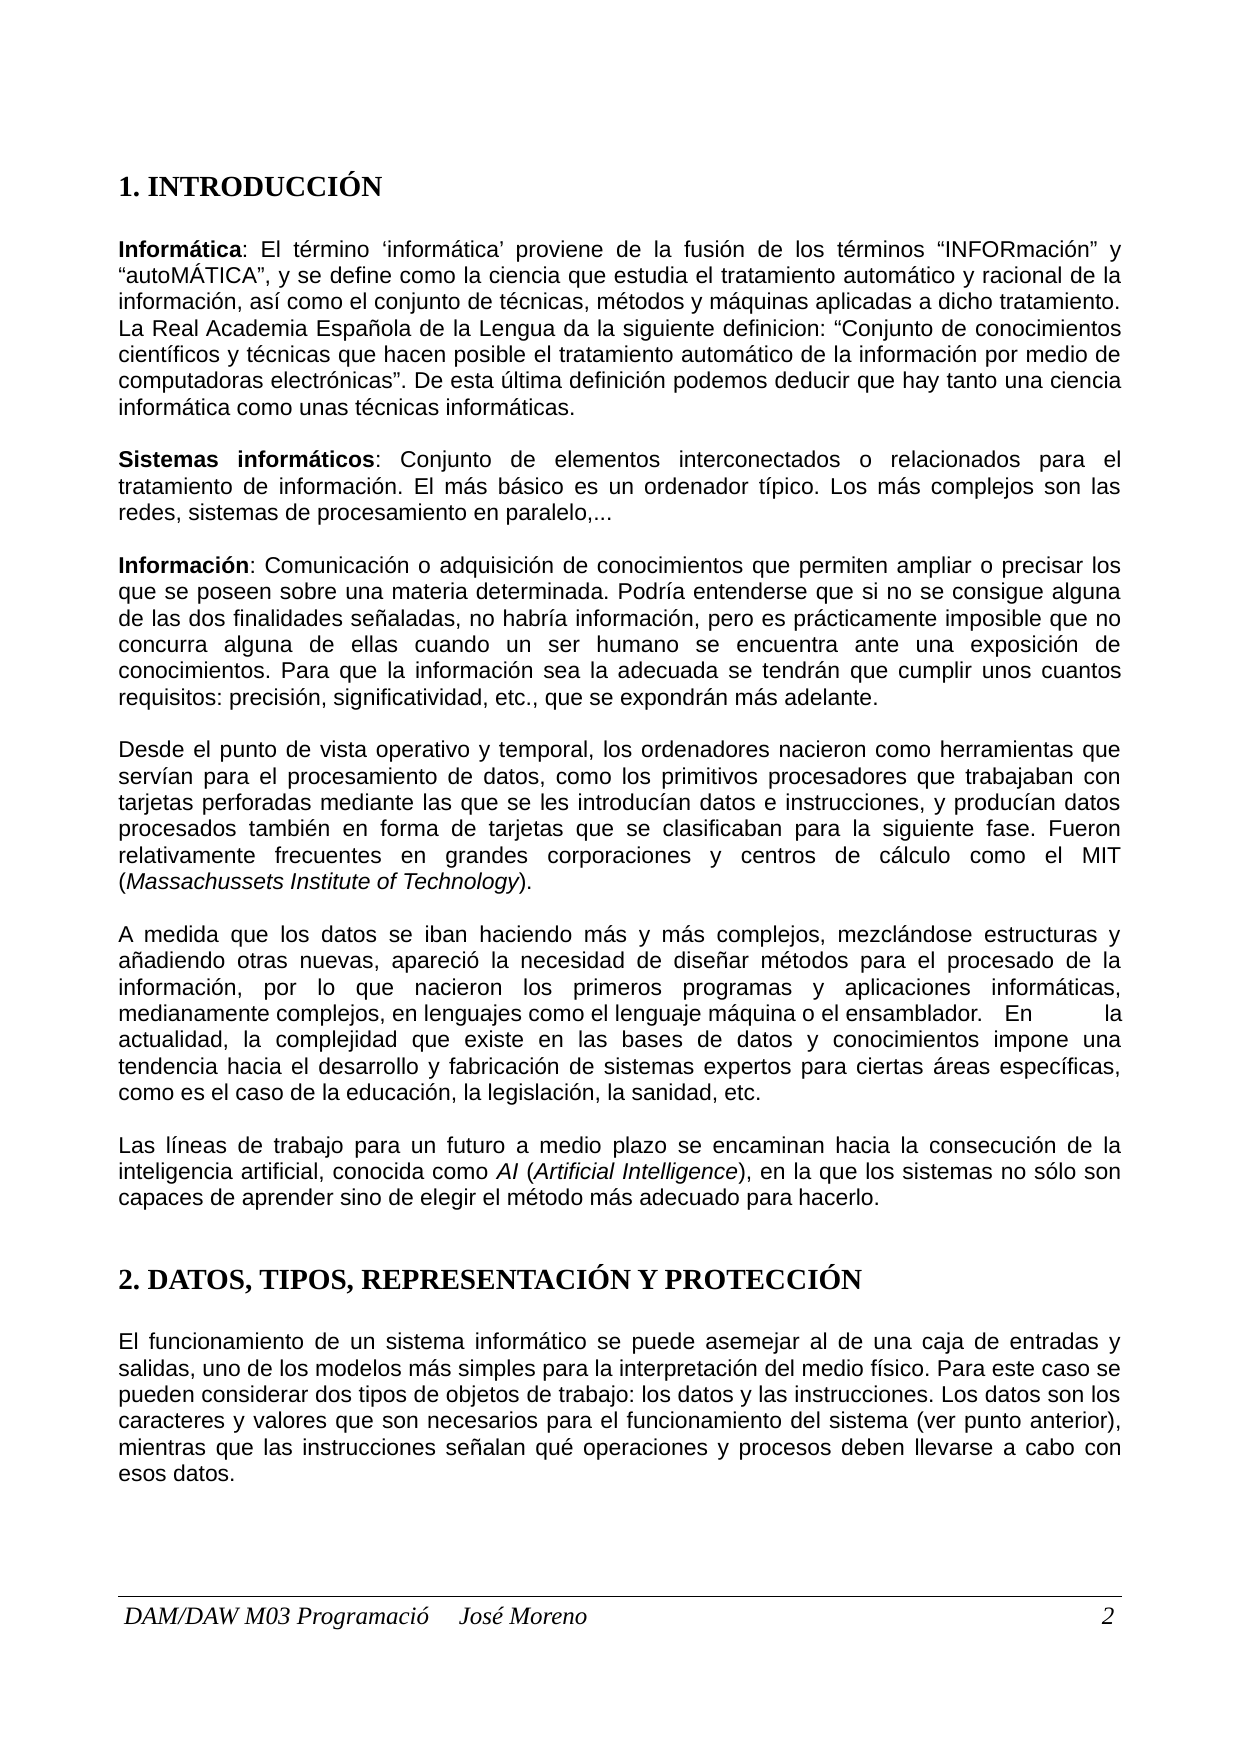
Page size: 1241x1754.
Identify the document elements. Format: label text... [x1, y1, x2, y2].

text A medida que los datos se iban haciendo más y más complejos, mezclándose estructuras y añadiendo otras nuevas, apareció la necesidad de diseñar métodos para el procesado de la información, por lo que nacieron los primeros programas y aplicaciones informáticas, medianamente complejos, en lenguajes como el lenguaje máquina o el ensamblador. En la actualidad, la complejidad que existe en las bases de datos y conocimientos impone una tendencia hacia el desarrollo y fabricación de sistemas expertos para ciertas áreas específicas, como es el caso de la educación, la legislación, la sanidad, etc. [118, 921, 1122, 1105]
subtitle 1. INTRODUCCIÓN [118, 169, 1122, 203]
text Informática: El término ‘informática’ proviene de la fusión de los términos “INFORmación” y “autoMÁTICA”, y se define como la ciencia que estudia el tratamiento automático y racional de la información, así como el conjunto de técnicas, métodos y máquinas aplicadas a dicho tratamiento. La Real Academia Española de la Lengua da la siguiente definicion: “Conjunto de conocimientos científicos y técnicas que hacen posible el tratamiento automático de la información por medio de computadoras electrónicas”. De esta última definición podemos deducir que hay tanto una ciencia informática como unas técnicas informáticas. [118, 236, 1122, 420]
text El funcionamiento de un sistema informático se puede asemejar al de una caja de entradas y salidas, uno de los modelos más simples para la interpretación del medio físico. Para este caso se pueden considerar dos tipos de objetos de trabajo: los datos y las instrucciones. Los datos son los caracteres y valores que son necesarios para el funcionamiento del sistema (ver punto anterior), mientras que las instrucciones señalan qué operaciones y procesos deben llevarse a cabo con esos datos. [118, 1328, 1122, 1486]
text Sistemas informáticos: Conjunto de elementos interconectados o relacionados para el tratamiento de información. El más básico es un ordenador típico. Los más complejos son las redes, sistemas de procesamiento en paralelo,... [118, 446, 1122, 526]
text Desde el punto de vista operativo y temporal, los ordenadores nacieron como herramientas que servían para el procesamiento de datos, como los primitivos procesadores que trabajaban con tarjetas perforadas mediante las que se les introducían datos e instrucciones, y producían datos procesados también en forma de tarjetas que se clasificaban para la siguiente fase. Fueron relativamente frecuentes en grandes corporaciones y centros de cálculo como el MIT (Massachussets Institute of Technology). [118, 736, 1122, 894]
text Información: Comunicación o adquisición de conocimientos que permiten ampliar o precisar los que se poseen sobre una materia determinada. Podría entenderse que si no se consigue alguna de las dos finalidades señaladas, no habría información, pero es prácticamente imposible que no concurra alguna de ellas cuando un ser humano se encuentra ante una exposición de conocimientos. Para que la información sea la adecuada se tendrán que cumplir unos cuantos requisitos: precisión, significatividad, etc., que se expondrán más adelante. [118, 552, 1122, 710]
subtitle 2. DATOS, TIPOS, REPRESENTACIÓN Y PROTECCIÓN [118, 1262, 1122, 1296]
text Las líneas de trabajo para un futuro a medio plazo se encaminan hacia la consecución de la inteligencia artificial, conocida como AI (Artificial Intelligence), en la que los sistemas no sólo son capaces de aprender sino de elegir el método más adecuado para hacerlo. [118, 1132, 1122, 1211]
